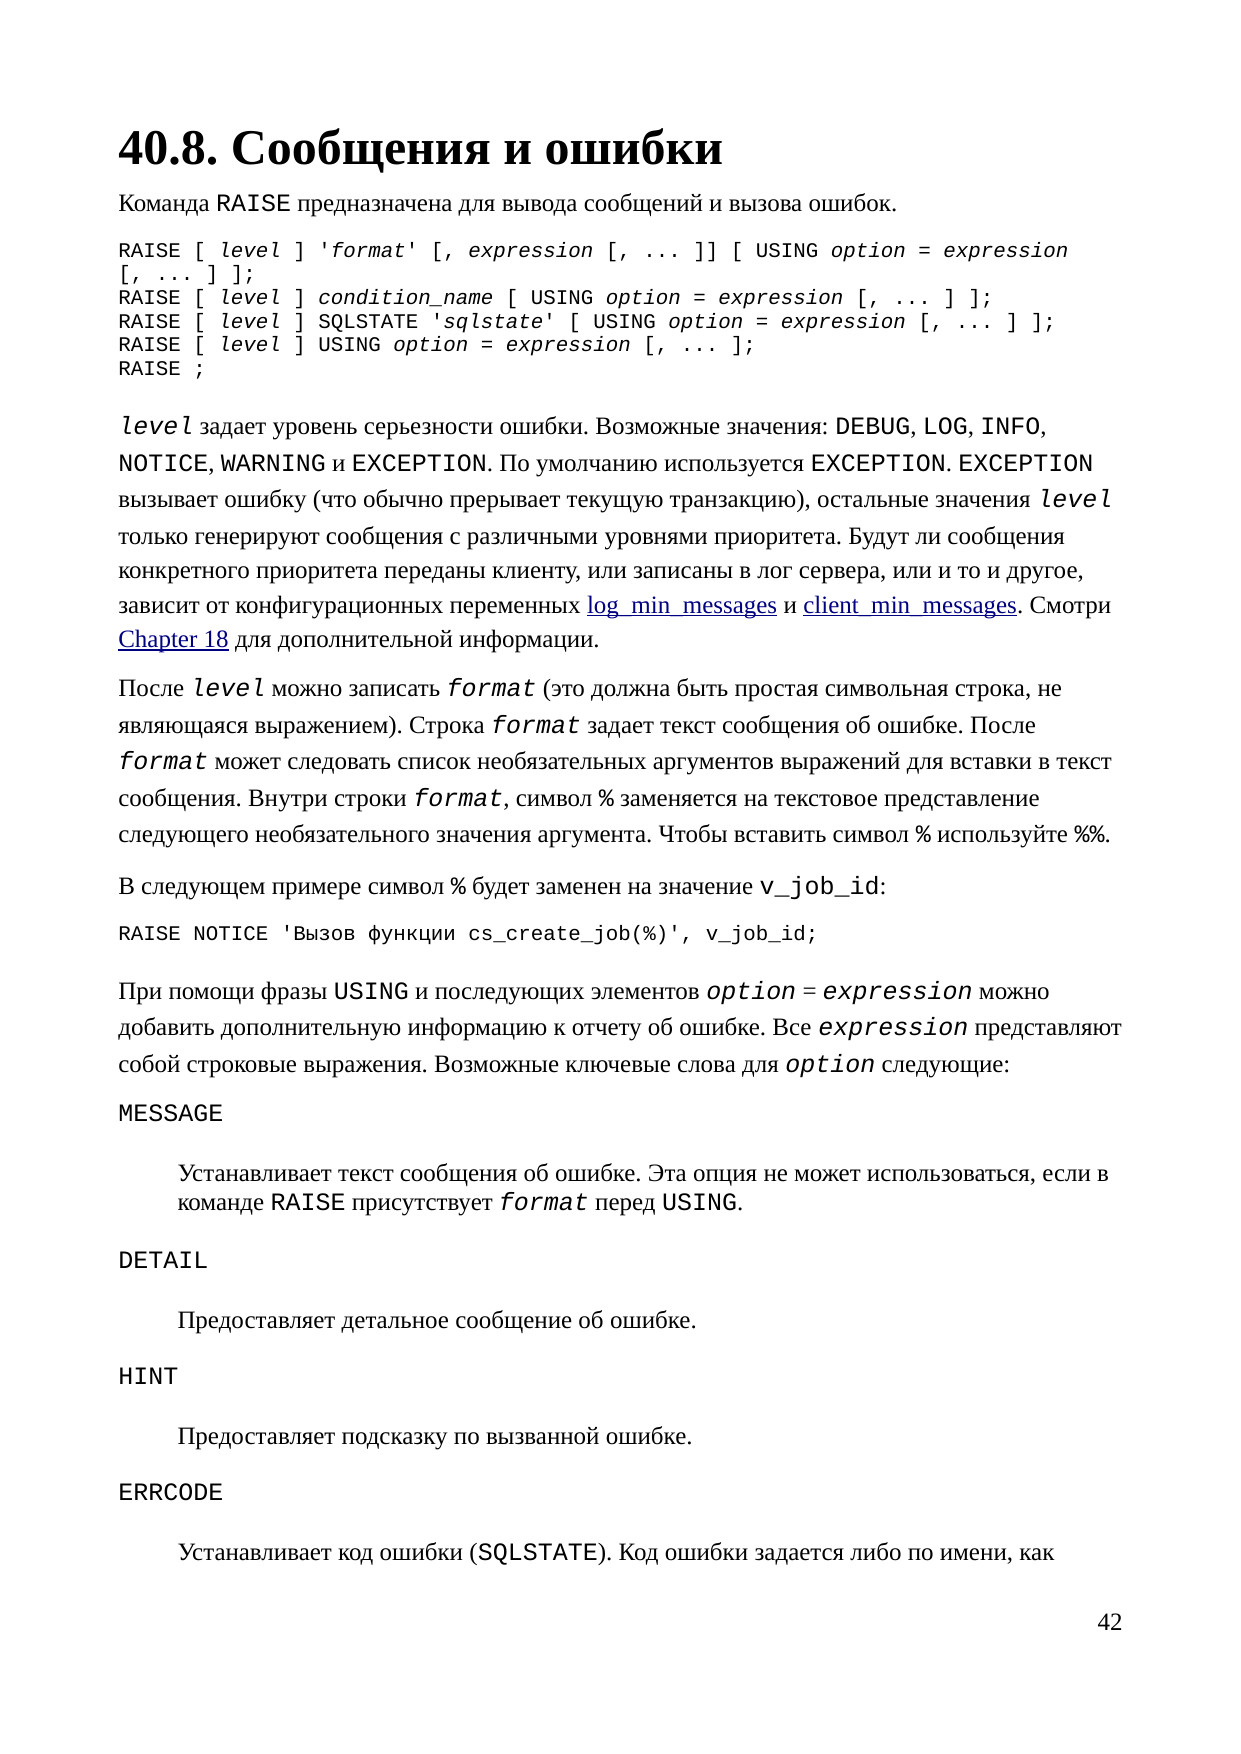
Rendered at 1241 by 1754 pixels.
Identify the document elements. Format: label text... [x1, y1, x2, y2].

text Команда RAISE предназначена для вывода сообщений и вызова ошибок. [118, 188, 1122, 219]
list Предоставляет детальное сообщение об ошибке. [177, 1305, 1122, 1334]
list Устанавливает текст сообщения об ошибке. Эта опция не может использоваться, если в команде RAISE присутствует format перед USING. [177, 1158, 1122, 1218]
text RAISE [ level ] condition_name [ USING option = expression [, ... ] ]; [118, 287, 1122, 311]
subtitle 40.8. Сообщения и ошибки [118, 118, 1122, 176]
text RAISE [ level ] SQLSTATE 'sqlstate' [ USING option = expression [, ... ] ]; [118, 311, 1122, 334]
subtitle ERRCODE [118, 1479, 1122, 1508]
text При помощи фразы USING и последующих элементов option = expression можно добавить дополнительную информацию к отчету об ошибке. Все expression представляют собой строковые выражения. Возможные ключевые слова для option следующие: [118, 976, 1122, 1080]
subtitle MESSAGE [118, 1100, 1122, 1129]
subtitle DETAIL [118, 1247, 1122, 1276]
text RAISE ; [118, 358, 1122, 382]
text RAISE NOTICE 'Вызов функции cs_create_job(%)', v_job_id; [118, 923, 1122, 946]
text RAISE [ level ] 'format' [, expression [, ... ]] [ USING option = expression [, ... ] ]; [118, 240, 1122, 287]
subtitle HINT [118, 1363, 1122, 1392]
list Предоставляет подсказку по вызванной ошибке. [177, 1421, 1122, 1450]
text В следующем примере символ % будет заменен на значение v_job_id: [118, 871, 1122, 902]
text level задает уровень серьезности ошибки. Возможные значения: DEBUG, LOG, INFO, NOTICE, WARNING и EXCEPTION. По умолчанию используется EXCEPTION. EXCEPTION вызывает ошибку (что обычно прерывает текущую транзакцию), остальные значения level только генерируют сообщения с различными уровнями приоритета. Будут ли сообщения конкретного приоритета переданы клиенту, или записаны в лог сервера, или и то и другое, зависит от конфигурационных переменных log_min_messages и client_min_messages. Смотри Chapter 18 для дополнительной информации. [118, 411, 1122, 653]
list Устанавливает код ошибки (SQLSTATE). Код ошибки задается либо по имени, как [177, 1537, 1122, 1568]
text После level можно записать format (это должна быть простая символьная строка, не являющаяся выражением). Строка format задает текст сообщения об ошибке. После format может следовать список необязательных аргументов выражений для вставки в текст сообщения. Внутри строки format, символ % заменяется на текстовое представление следующего необязательного значения аргумента. Чтобы вставить символ % используйте %%. [118, 673, 1122, 850]
text RAISE [ level ] USING option = expression [, ... ]; [118, 334, 1122, 358]
